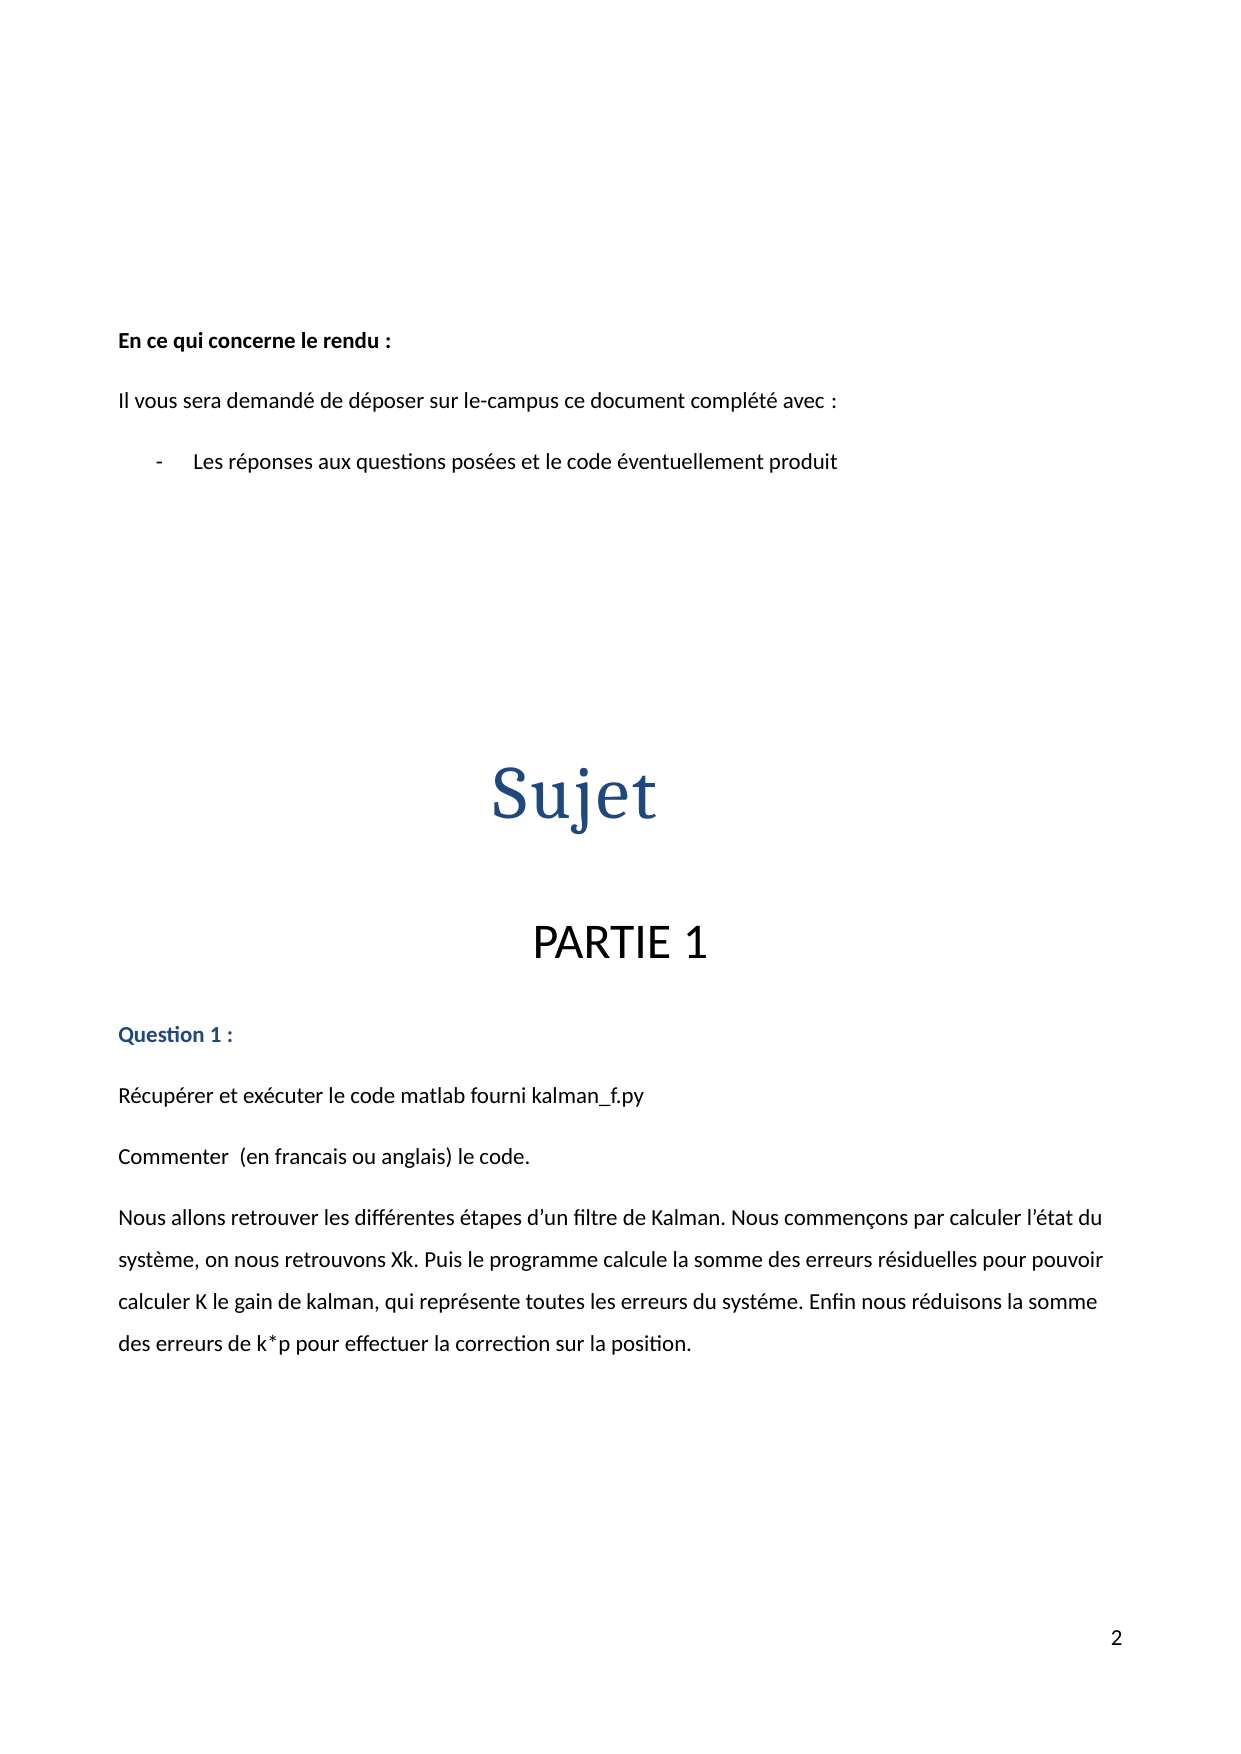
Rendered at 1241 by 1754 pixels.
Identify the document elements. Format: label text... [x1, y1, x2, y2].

text PARTIE 1 [118, 910, 1122, 971]
list Les réponses aux questions posées et le code éventuellement produit [156, 447, 1122, 475]
text Il vous sera demandé de déposer sur le-campus ce document complété avec : [118, 386, 1122, 414]
text En ce qui concerne le rendu : [118, 326, 1122, 354]
text Commenter (en francais ou anglais) le code. [118, 1142, 1122, 1170]
title Sujet [118, 751, 1122, 837]
text Récupérer et exécuter le code matlab fourni kalman_f.py [118, 1081, 1122, 1109]
text Nous allons retrouver les différentes étapes d’un filtre de Kalman. Nous commençons par calculer l’état du système, on nous retrouvons Xk. Puis le programme calcule la somme des erreurs résiduelles pour pouvoir calculer K le gain de kalman, qui représente toutes les erreurs du systéme. Enfin nous réduisons la somme des erreurs de k*p pour effectuer la correction sur la position. [118, 1203, 1122, 1357]
text Question 1 : [118, 1021, 1122, 1049]
